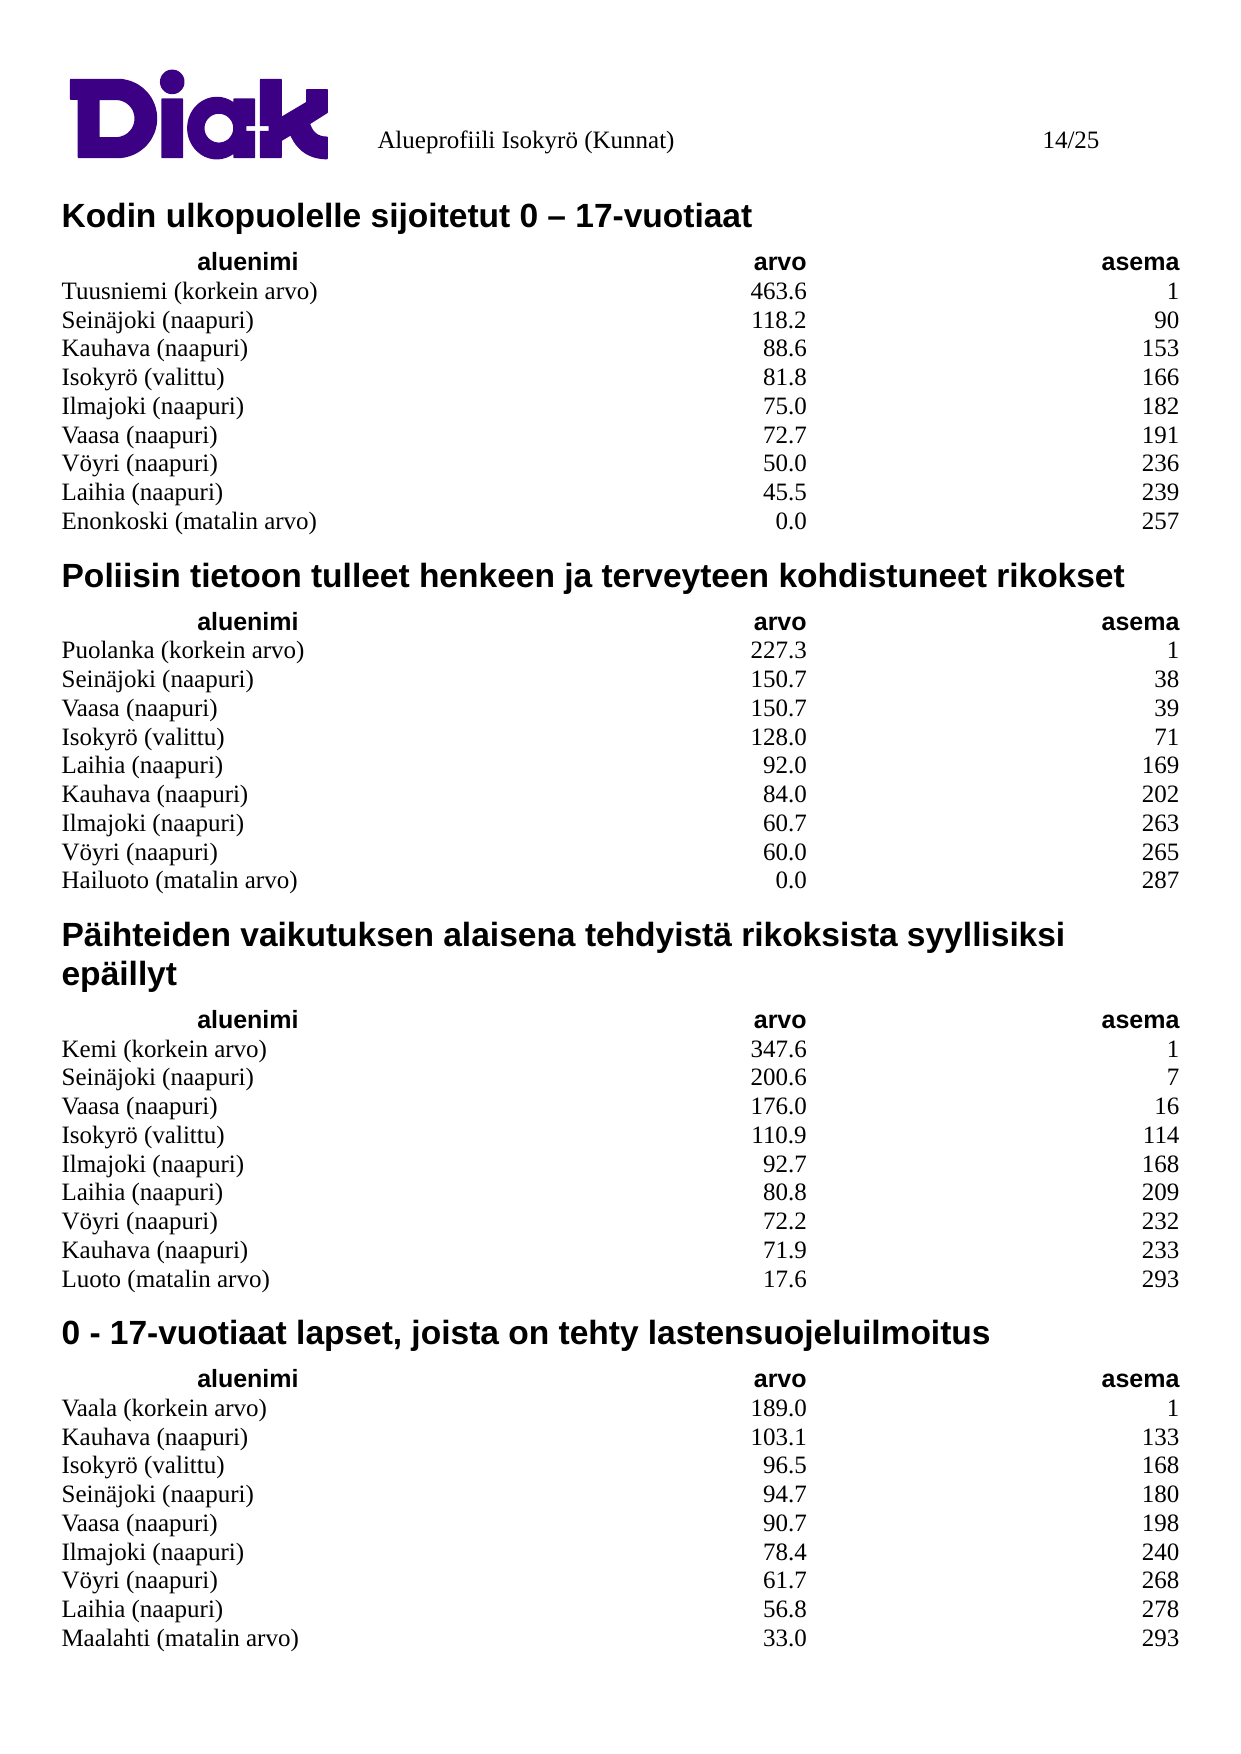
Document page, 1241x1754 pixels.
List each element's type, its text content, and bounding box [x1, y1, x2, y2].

table_cell 92.0 [434, 751, 806, 779]
table_cell 1 [806, 276, 1179, 305]
table_header asema [806, 247, 1179, 276]
table_cell 287 [806, 866, 1179, 894]
table_cell 103.1 [434, 1422, 806, 1451]
table_cell Luoto (matalin arvo) [61, 1264, 434, 1292]
table_cell 182 [806, 391, 1179, 420]
table_cell 236 [806, 449, 1179, 477]
table_cell Laihia (naapuri) [61, 751, 434, 779]
table_cell 278 [806, 1594, 1179, 1623]
table_cell 1 [806, 1393, 1179, 1422]
table_cell 180 [806, 1479, 1179, 1508]
table_cell 50.0 [434, 449, 806, 477]
table_cell Isokyrö (valittu) [61, 1451, 434, 1479]
table_cell 0.0 [434, 866, 806, 894]
table_cell 72.7 [434, 420, 806, 448]
table_cell Hailuoto (matalin arvo) [61, 866, 434, 894]
table_cell 45.5 [434, 477, 806, 506]
table_cell 293 [806, 1264, 1179, 1292]
table_cell 81.8 [434, 362, 806, 391]
table_cell Ilmajoki (naapuri) [61, 1149, 434, 1177]
table_cell Vaasa (naapuri) [61, 1508, 434, 1537]
table_cell 168 [806, 1451, 1179, 1479]
table_cell 168 [806, 1149, 1179, 1177]
table_cell 72.2 [434, 1206, 806, 1235]
table_cell 96.5 [434, 1451, 806, 1479]
table_cell Kauhava (naapuri) [61, 1235, 434, 1264]
table_cell 61.7 [434, 1566, 806, 1594]
table_cell 1 [806, 636, 1179, 664]
subtitle Poliisin tietoon tulleet henkeen ja terveyteen kohdistuneet rikokset [61, 556, 1179, 594]
table_header arvo [434, 247, 806, 276]
table_header arvo [434, 1364, 806, 1393]
table_cell 232 [806, 1206, 1179, 1235]
table_cell 39 [806, 693, 1179, 722]
table_cell 33.0 [434, 1623, 806, 1652]
table_cell Isokyrö (valittu) [61, 362, 434, 391]
table_cell 189.0 [434, 1393, 806, 1422]
table_cell 75.0 [434, 391, 806, 420]
table_cell 293 [806, 1623, 1179, 1652]
table_cell 80.8 [434, 1178, 806, 1206]
table_cell Maalahti (matalin arvo) [61, 1623, 434, 1652]
table_cell Vöyri (naapuri) [61, 1566, 434, 1594]
subtitle 0 - 17-vuotiaat lapset, joista on tehty lastensuojeluilmoitus [61, 1313, 1179, 1352]
table_cell Laihia (naapuri) [61, 1178, 434, 1206]
table_cell 463.6 [434, 276, 806, 305]
table_cell Puolanka (korkein arvo) [61, 636, 434, 664]
table_header arvo [434, 607, 806, 636]
table_cell 209 [806, 1178, 1179, 1206]
table_cell 88.6 [434, 334, 806, 362]
table_cell Kemi (korkein arvo) [61, 1034, 434, 1062]
table_cell 257 [806, 506, 1179, 535]
table_cell 198 [806, 1508, 1179, 1537]
table_cell Ilmajoki (naapuri) [61, 391, 434, 420]
table_cell 268 [806, 1566, 1179, 1594]
table_header aluenimi [61, 607, 434, 636]
table_cell Tuusniemi (korkein arvo) [61, 276, 434, 305]
table_cell Vaasa (naapuri) [61, 420, 434, 448]
table_cell Laihia (naapuri) [61, 477, 434, 506]
table_cell 166 [806, 362, 1179, 391]
table_cell 16 [806, 1091, 1179, 1120]
table_cell 200.6 [434, 1063, 806, 1091]
table_header asema [806, 607, 1179, 636]
table_cell 202 [806, 779, 1179, 808]
table_cell Kauhava (naapuri) [61, 1422, 434, 1451]
table_cell 114 [806, 1120, 1179, 1149]
table_cell 239 [806, 477, 1179, 506]
table_cell Ilmajoki (naapuri) [61, 808, 434, 837]
table_cell Seinäjoki (naapuri) [61, 305, 434, 333]
table_header aluenimi [61, 1005, 434, 1034]
table_cell Isokyrö (valittu) [61, 722, 434, 751]
table_cell 92.7 [434, 1149, 806, 1177]
table_header asema [806, 1364, 1179, 1393]
table_cell 150.7 [434, 693, 806, 722]
table_cell 347.6 [434, 1034, 806, 1062]
table_cell Vöyri (naapuri) [61, 1206, 434, 1235]
table_cell 71.9 [434, 1235, 806, 1264]
table_cell 60.0 [434, 837, 806, 866]
table_cell Seinäjoki (naapuri) [61, 664, 434, 693]
table_cell 133 [806, 1422, 1179, 1451]
table_cell 240 [806, 1537, 1179, 1566]
table_header aluenimi [61, 1364, 434, 1393]
table_cell Laihia (naapuri) [61, 1594, 434, 1623]
table_cell Ilmajoki (naapuri) [61, 1537, 434, 1566]
subtitle Kodin ulkopuolelle sijoitetut 0 – 17-vuotiaat [61, 196, 1179, 235]
table_cell Isokyrö (valittu) [61, 1120, 434, 1149]
table_cell 17.6 [434, 1264, 806, 1292]
table_cell Seinäjoki (naapuri) [61, 1063, 434, 1091]
table_cell 78.4 [434, 1537, 806, 1566]
table_cell 94.7 [434, 1479, 806, 1508]
table_cell 84.0 [434, 779, 806, 808]
table_header asema [806, 1005, 1179, 1034]
table_cell 176.0 [434, 1091, 806, 1120]
table_cell Kauhava (naapuri) [61, 334, 434, 362]
table_cell Vaasa (naapuri) [61, 693, 434, 722]
table_cell 128.0 [434, 722, 806, 751]
table_cell 265 [806, 837, 1179, 866]
table_cell 150.7 [434, 664, 806, 693]
table_cell 0.0 [434, 506, 806, 535]
table_cell 191 [806, 420, 1179, 448]
table_cell 110.9 [434, 1120, 806, 1149]
table_cell 118.2 [434, 305, 806, 333]
table_cell 233 [806, 1235, 1179, 1264]
table_cell 90.7 [434, 1508, 806, 1537]
table_cell Vaasa (naapuri) [61, 1091, 434, 1120]
table_cell 90 [806, 305, 1179, 333]
table_cell 1 [806, 1034, 1179, 1062]
table_cell Enonkoski (matalin arvo) [61, 506, 434, 535]
table_cell 7 [806, 1063, 1179, 1091]
table_cell Kauhava (naapuri) [61, 779, 434, 808]
table_cell Vöyri (naapuri) [61, 837, 434, 866]
table_cell 153 [806, 334, 1179, 362]
table_header arvo [434, 1005, 806, 1034]
table_header aluenimi [61, 247, 434, 276]
table_cell 38 [806, 664, 1179, 693]
table_cell 169 [806, 751, 1179, 779]
table_cell 227.3 [434, 636, 806, 664]
table_cell 56.8 [434, 1594, 806, 1623]
table_cell Seinäjoki (naapuri) [61, 1479, 434, 1508]
subtitle Päihteiden vaikutuksen alaisena tehdyistä rikoksista syyllisiksi epäillyt [61, 915, 1179, 992]
table_cell 263 [806, 808, 1179, 837]
table_cell Vaala (korkein arvo) [61, 1393, 434, 1422]
table_cell 71 [806, 722, 1179, 751]
table_cell 60.7 [434, 808, 806, 837]
table_cell Vöyri (naapuri) [61, 449, 434, 477]
